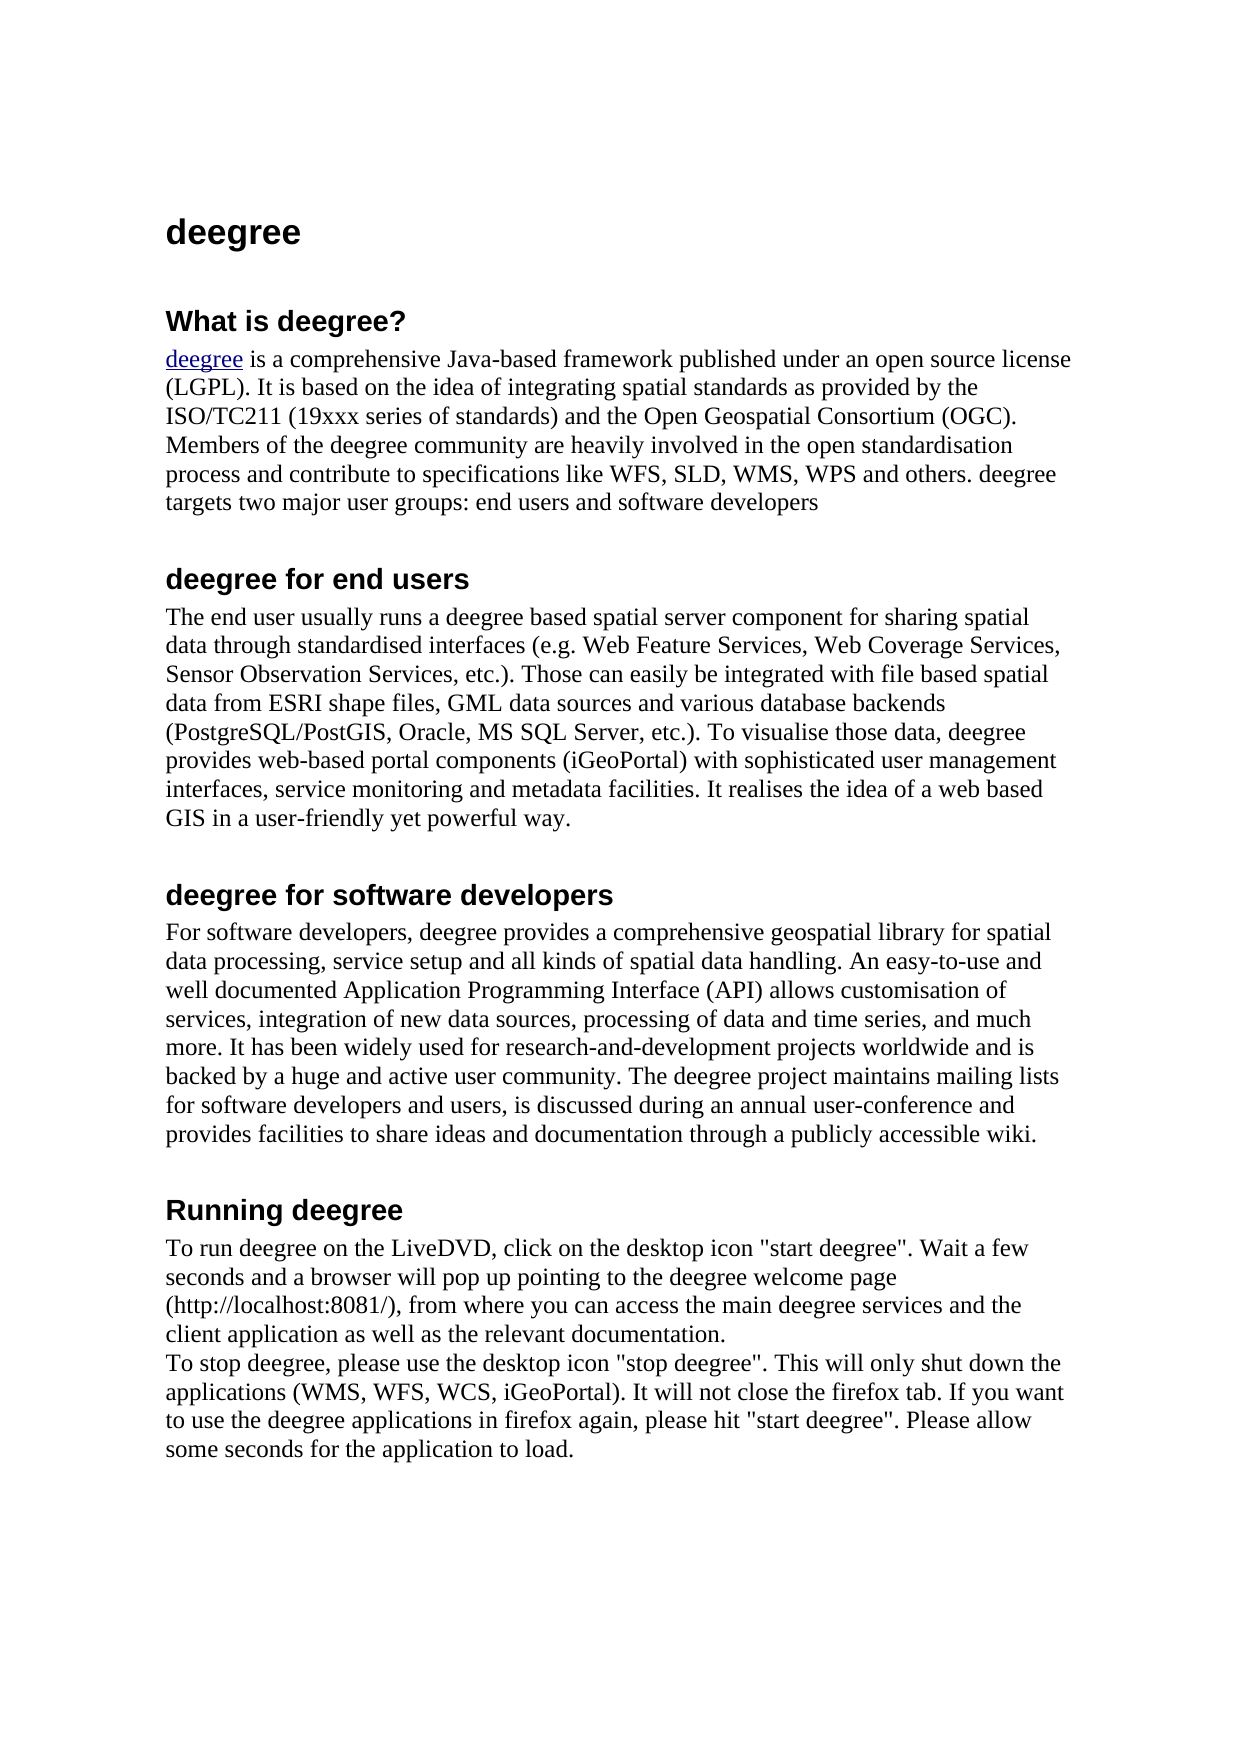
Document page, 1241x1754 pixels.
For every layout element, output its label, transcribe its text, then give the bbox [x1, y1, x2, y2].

text The end user usually runs a deegree based spatial server component for sharing spatial data through standardised interfaces (e.g. Web Feature Services, Web Coverage Services, Sensor Observation Services, etc.). Those can easily be integrated with file based spatial data from ESRI shape files, GML data sources and various database backends (PostgreSQL/PostGIS, Oracle, MS SQL Server, etc.). To visualise those data, deegree provides web-based portal components (iGeoPortal) with sophisticated user management interfaces, service monitoring and metadata facilities. It realises the idea of a web based GIS in a user-friendly yet powerful way. [165, 602, 1075, 832]
subtitle deegree for end users [165, 562, 1075, 596]
subtitle What is deegree? [165, 304, 1075, 337]
text To run deegree on the LiveDVD, click on the desktop icon "start deegree". Wait a few seconds and a browser will pop up pointing to the deegree welcome page (http://localhost:8081/), from where you can access the main deegree services and the client application as well as the relevant documentation. [165, 1233, 1075, 1348]
subtitle deegree [165, 211, 1075, 252]
text To stop deegree, please use the desktop icon "stop deegree". This will only shut down the applications (WMS, WFS, WCS, iGeoPortal). It will not close the firefox tab. If you want to use the deegree applications in firefox again, please hit "start deegree". Please allow some seconds for the application to load. [165, 1348, 1075, 1463]
text For software developers, deegree provides a comprehensive geospatial library for spatial data processing, service setup and all kinds of spatial data handling. An easy-to-use and well documented Application Programming Interface (API) allows customisation of services, integration of new data sources, processing of data and time series, and much more. It has been widely used for research-and-development projects worldwide and is backed by a huge and active user community. The deegree project maintains mailing lists for software developers and users, is discussed during an annual user-conference and provides facilities to share ideas and documentation through a publicly accessible wiki. [165, 917, 1075, 1147]
text deegree is a comprehensive Java-based framework published under an open source license (LGPL). It is based on the idea of integrating spatial standards as provided by the ISO/TC211 (19xxx series of standards) and the Open Geospatial Consortium (OGC). Members of the deegree community are heavily involved in the open standardisation process and contribute to specifications like WFS, SLD, WMS, WPS and others. deegree targets two major user groups: end users and software developers [165, 344, 1075, 516]
subtitle deegree for software developers [165, 878, 1075, 911]
subtitle Running deegree [165, 1193, 1075, 1227]
